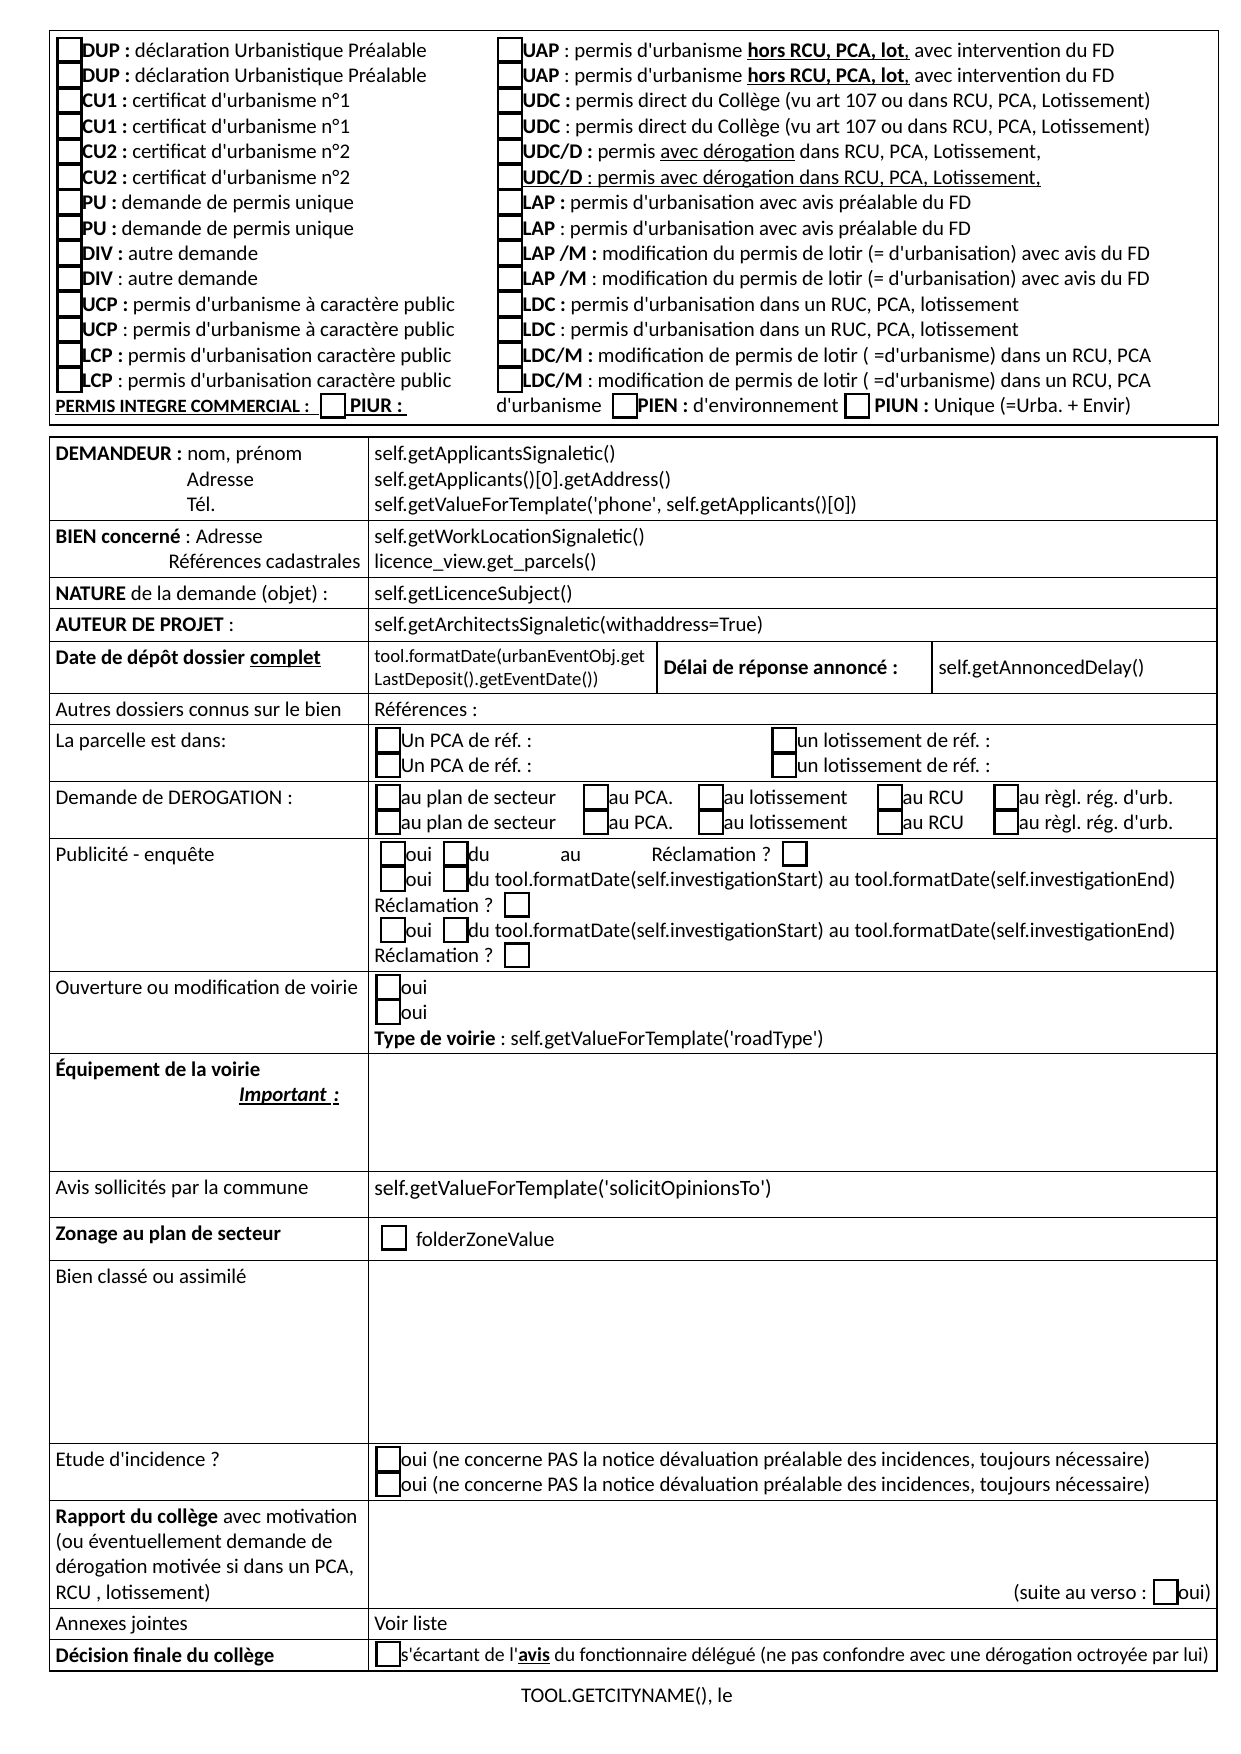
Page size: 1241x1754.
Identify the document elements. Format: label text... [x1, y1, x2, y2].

table_cell [374, 1107, 1211, 1132]
table_cell [369, 1172, 1216, 1217]
table_header self.getValueForTemplate('solicitOpinionsTo') [374, 1174, 1211, 1201]
table_cell Voir liste [369, 1609, 1216, 1639]
table_header au règl. rég. d'urb. au règl. rég. d'urb. [1019, 784, 1211, 835]
table_header un lotissement de réf. : un lotissement de réf. : [797, 727, 1027, 778]
table_cell oui du au Réclamation ? oui du tool.formatDate(self.investigationStart) au tool.formatDate(self.investigationEnd) Réclamation ? oui du tool.formatDate(self.investigationStart) au tool.formatDate(self.investigationEnd) Réclamation ? [369, 839, 1216, 971]
table_header au RCU au RCU [903, 784, 987, 835]
table_header au lotissement au lotissement [724, 784, 876, 835]
table_cell Zonage au plan de secteur [50, 1218, 368, 1260]
table_cell Délai de réponse annoncé : [658, 642, 931, 693]
table_cell Équipement de la voirie Important : [50, 1054, 368, 1171]
table_cell Avis sollicités par la commune [50, 1172, 368, 1217]
table_cell [369, 1054, 1216, 1171]
table_cell Publicité - enquête [50, 839, 368, 971]
table_cell Ouverture ou modification de voirie [50, 972, 368, 1053]
table_header [374, 1220, 410, 1257]
table_cell Annexes jointes [50, 1609, 368, 1639]
table_header [1035, 1056, 1211, 1082]
table_cell self.getWorkLocationSignaletic() licence_view.get_parcels() [369, 521, 1216, 577]
table_cell self.getAnnoncedDelay() [933, 642, 1216, 693]
table_header folderZoneValue [410, 1220, 1209, 1257]
table_cell [1035, 1082, 1211, 1107]
table_cell La parcelle est dans: [50, 725, 368, 781]
table_header DEMANDEUR : nom, prénom Adresse Tél. [50, 438, 368, 520]
table_cell [369, 972, 1216, 1053]
table_cell [369, 725, 1216, 781]
table_cell NATURE de la demande (objet) : [50, 578, 368, 608]
table_header [583, 727, 766, 778]
table_header [973, 1339, 1211, 1364]
table_cell Décision finale du collège [50, 1640, 368, 1670]
table_header au plan de secteur au plan de secteur [401, 784, 582, 835]
table_header [374, 1339, 572, 1364]
table_cell (suite au verso : oui) [369, 1501, 1216, 1607]
table_header [769, 1339, 973, 1364]
table_cell [369, 782, 1216, 838]
table_cell Bien classé ou assimilé [50, 1261, 368, 1443]
table_header Un PCA de réf. : Un PCA de réf. : [401, 727, 583, 778]
table_header [913, 1056, 1034, 1082]
table_cell self.getArchitectsSignaletic(withaddress=True) [369, 609, 1216, 641]
table_cell Etude d'incidence ? [50, 1444, 368, 1500]
table_cell Autres dossiers connus sur le bien [50, 694, 368, 724]
table_cell [369, 1261, 1216, 1443]
table_header UAP : permis d'urbanisme hors RCU, PCA, lot, avec intervention du FD UAP : permis d'urbanisme hors RCU, PCA, lot, avec intervention du FD UDC : permis direct du Collège (vu art 107 ou dans RCU, PCA, Lotissement) UDC : permis direct du Collège (vu art 107 ou dans RCU, PCA, Lotissement) UDC/D : permis avec dérogation dans RCU, PCA, Lotissement, UDC/D : permis avec dérogation dans RCU, PCA, Lotissement, LAP : permis d'urbanisation avec avis préalable du FD LAP : permis d'urbanisation avec avis préalable du FD LAP /M : modification du permis de lotir (= d'urbanisation) avec avis du FD LAP /M : modification du permis de lotir (= d'urbanisation) avec avis du FD LDC : permis d'urbanisation dans un RUC, PCA, lotissement LDC : permis d'urbanisation dans un RUC, PCA, lotissement LDC/M : modification de permis de lotir ( =d'urbanisme) dans un RCU, PCA LDC/M : modification de permis de lotir ( =d'urbanisme) dans un RCU, PCA d'urbanisme PIEN : d'environnement PIUN : Unique (=Urba. + Envir) [490, 31, 1218, 424]
table_header oui oui Type de voirie : self.getValueForTemplate('roadType') [374, 974, 1211, 1050]
table_cell Rapport du collège avec motivation (ou éventuellement demande de dérogation motivée si dans un PCA, RCU , lotissement) [50, 1501, 368, 1607]
table_cell BIEN concerné : Adresse Références cadastrales [50, 521, 368, 577]
table_header au PCA. au PCA. [609, 784, 697, 835]
table_cell AUTEUR DE PROJET : [50, 609, 368, 641]
table_cell s'écartant de l'avis du fonctionnaire délégué (ne pas confondre avec une dérogation octroyée par lui) [369, 1640, 1216, 1670]
table_cell self.getLicenceSubject() [369, 578, 1216, 608]
table_header DUP : déclaration Urbanistique Préalable DUP : déclaration Urbanistique Préalable CU1 : certificat d'urbanisme n°1 CU1 : certificat d'urbanisme n°1 CU2 : certificat d'urbanisme n°2 CU2 : certificat d'urbanisme n°2 PU : demande de permis unique PU : demande de permis unique DIV : autre demande DIV : autre demande UCP : permis d'urbanisme à caractère public UCP : permis d'urbanisme à caractère public LCP : permis d'urbanisation caractère public LCP : permis d'urbanisation caractère public PERMIS INTEGRE COMMERCIAL : PIUR : [50, 31, 490, 424]
table_cell Références : [369, 694, 1216, 724]
table_cell Date de dépôt dossier complet [50, 642, 368, 693]
table_header [572, 1339, 769, 1364]
table_header self.getApplicantsSignaletic() self.getApplicants()[0].getAddress() self.getValueForTemplate('phone', self.getApplicants()[0]) [369, 438, 1216, 520]
table_cell [369, 1218, 1216, 1260]
table_cell oui (ne concerne PAS la notice dévaluation préalable des incidences, toujours nécessaire) oui (ne concerne PAS la notice dévaluation préalable des incidences, toujours nécessaire) [369, 1444, 1216, 1500]
table_cell Demande de DEROGATION : [50, 782, 368, 838]
table_header [1028, 727, 1211, 778]
table_cell tool.formatDate(urbanEventObj.getLastDeposit().getEventDate()) [369, 642, 656, 693]
table_header [374, 1056, 913, 1082]
table_cell [374, 1082, 1034, 1107]
text tool.getCityName(), le [43, 1682, 1211, 1707]
